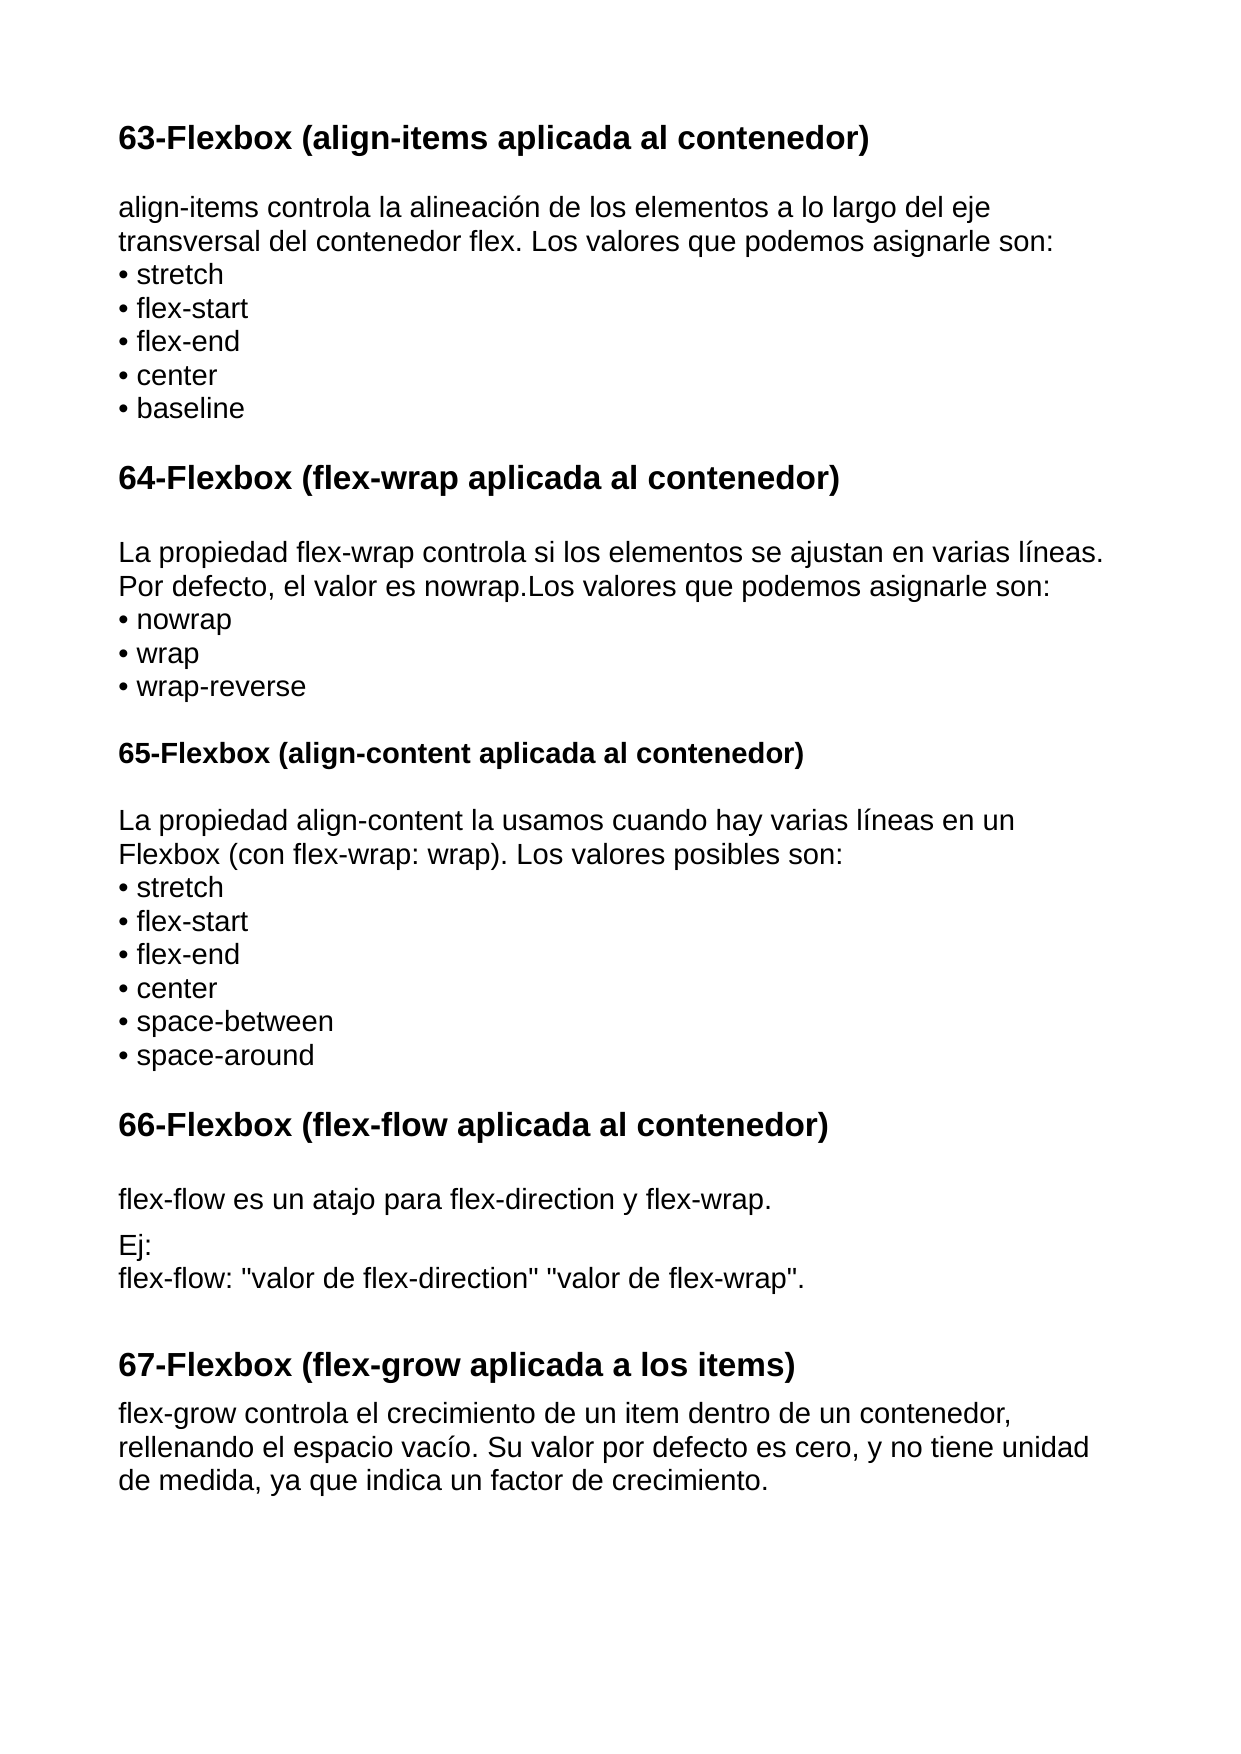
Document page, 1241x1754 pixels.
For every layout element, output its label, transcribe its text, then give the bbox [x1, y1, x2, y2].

subtitle 65-Flexbox (align-content aplicada al contenedor) La propiedad align-content la usamos cuando hay varias líneas en un Flexbox (con flex-wrap: wrap). Los valores posibles son: • stretch • flex-start • flex-end • center • space-between • space-around [118, 736, 1122, 1072]
subtitle 66-Flexbox (flex-flow aplicada al contenedor) flex-flow es un atajo para flex-direction y flex-wrap. [118, 1105, 1122, 1215]
text Ej: flex-flow: "valor de flex-direction" "valor de flex-wrap". [118, 1228, 1122, 1295]
subtitle 67-Flexbox (flex-grow aplicada a los items) [118, 1345, 1122, 1384]
subtitle 63-Flexbox (align-items aplicada al contenedor) align-items controla la alineación de los elementos a lo largo del eje transversal del contenedor flex. Los valores que podemos asignarle son: • stretch • flex-start • flex-end • center • baseline [118, 118, 1122, 425]
text flex-grow controla el crecimiento de un item dentro de un contenedor, rellenando el espacio vacío. Su valor por defecto es cero, y no tiene unidad de medida, ya que indica un factor de crecimiento. [118, 1396, 1122, 1497]
subtitle 64-Flexbox (flex-wrap aplicada al contenedor) La propiedad flex-wrap controla si los elementos se ajustan en varias líneas. Por defecto, el valor es nowrap.Los valores que podemos asignarle son: • nowrap • wrap • wrap-reverse [118, 458, 1122, 703]
